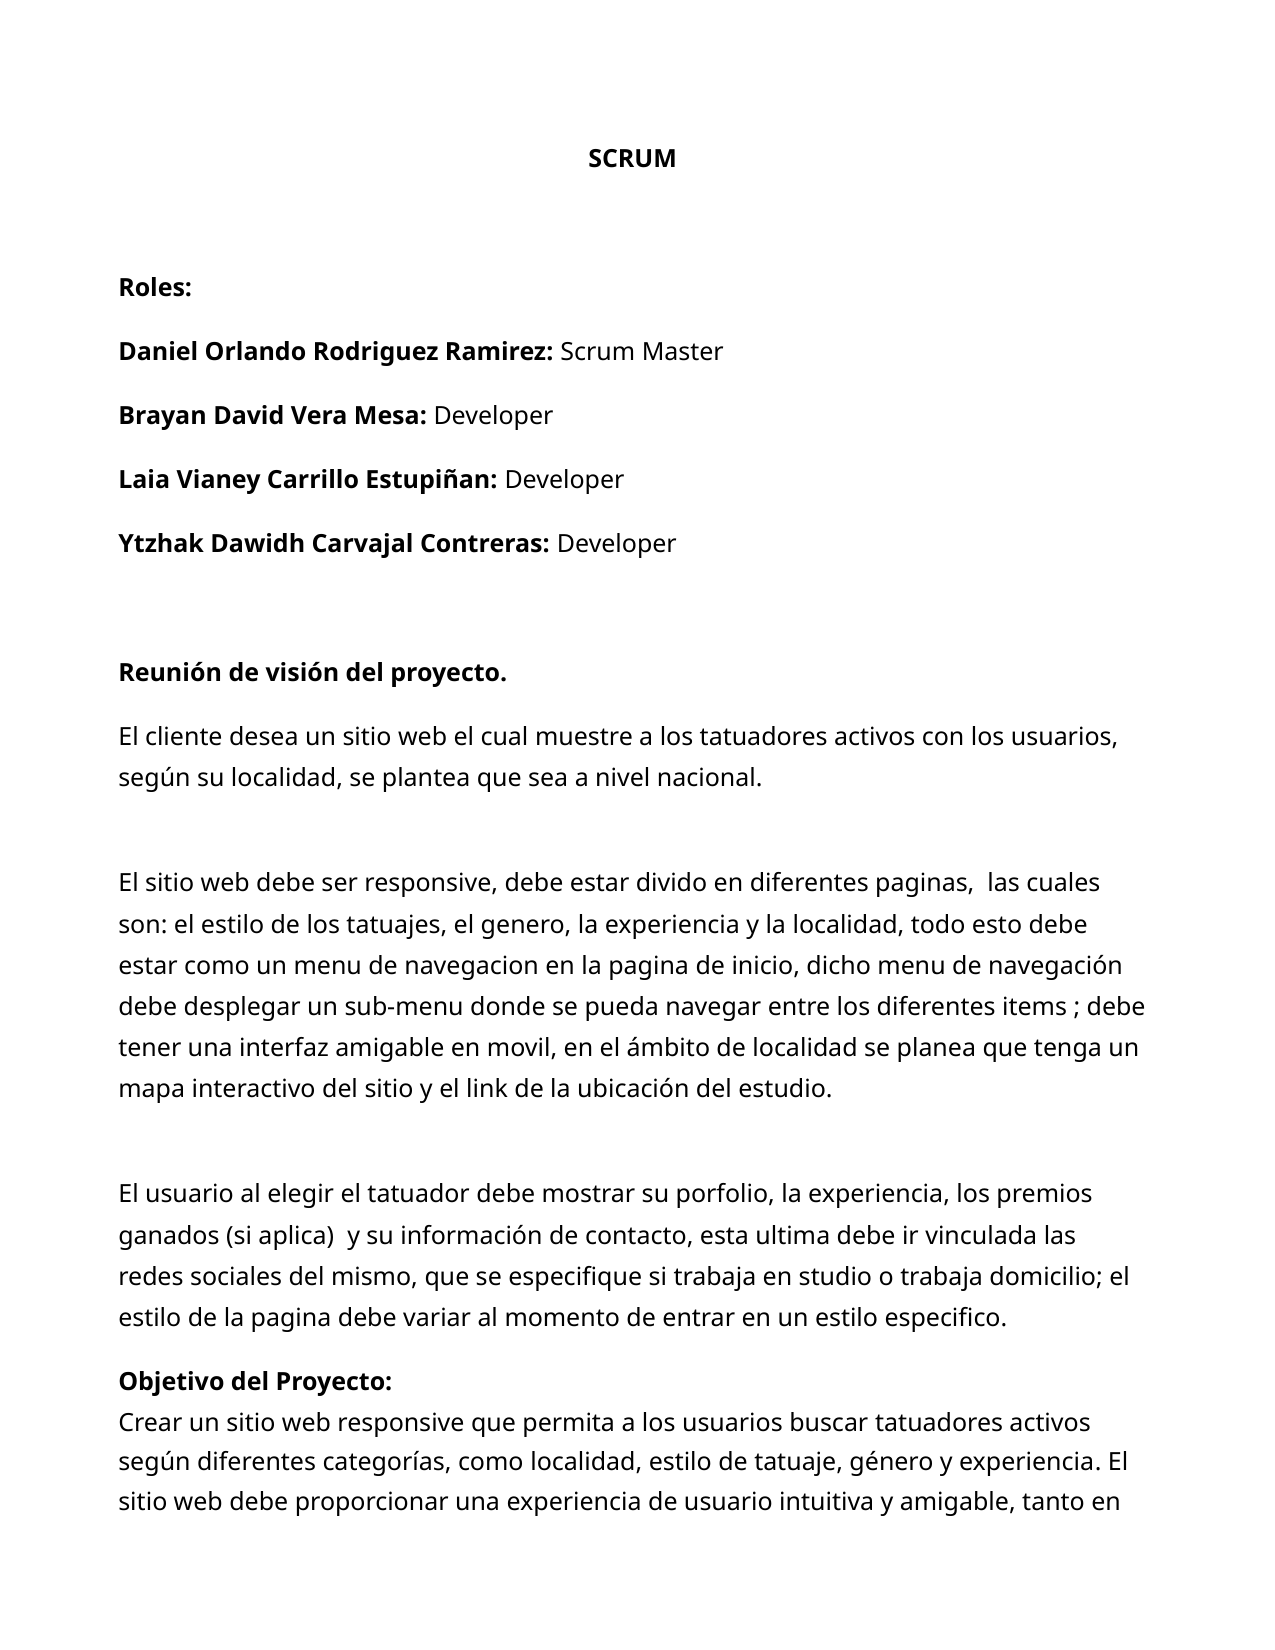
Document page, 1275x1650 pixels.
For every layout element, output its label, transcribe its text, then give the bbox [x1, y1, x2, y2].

text El sitio web debe ser responsive, debe estar divido en diferentes paginas, las cuales son: el estilo de los tatuajes, el genero, la experiencia y la localidad, todo esto debe estar como un menu de navegacion en la pagina de inicio, dicho menu de navegación debe desplegar un sub-menu donde se pueda navegar entre los diferentes items ; debe tener una interfaz amigable en movil, en el ámbito de localidad se planea que tenga un mapa interactivo del sitio y el link de la ubicación del estudio. [118, 824, 1147, 1105]
text Ytzhak Dawidh Carvajal Contreras: Developer [118, 526, 1147, 560]
text Reunión de visión del proyecto. [118, 654, 1147, 688]
text SCRUM [118, 141, 1147, 175]
text El cliente desea un sitio web el cual muestre a los tatuadores activos con los usuarios, según su localidad, se plantea que sea a nivel nacional. [118, 719, 1147, 794]
subtitle Objetivo del Proyecto: [118, 1364, 1147, 1398]
text Laia Vianey Carrillo Estupiñan: Developer [118, 462, 1147, 496]
text Roles: [118, 269, 1147, 303]
text Brayan David Vera Mesa: Developer [118, 398, 1147, 432]
text El usuario al elegir el tatuador debe mostrar su porfolio, la experiencia, los premios ganados (si aplica) y su información de contacto, esta ultima debe ir vinculada las redes sociales del mismo, que se especifique si trabaja en studio o trabaja domicilio; el estilo de la pagina debe variar al momento de entrar en un estilo especifico. [118, 1135, 1147, 1334]
text Crear un sitio web responsive que permita a los usuarios buscar tatuadores activos según diferentes categorías, como localidad, estilo de tatuaje, género y experiencia. El sitio web debe proporcionar una experiencia de usuario intuitiva y amigable, tanto en [118, 1405, 1157, 1517]
text Daniel Orlando Rodriguez Ramirez: Scrum Master [118, 334, 1147, 368]
